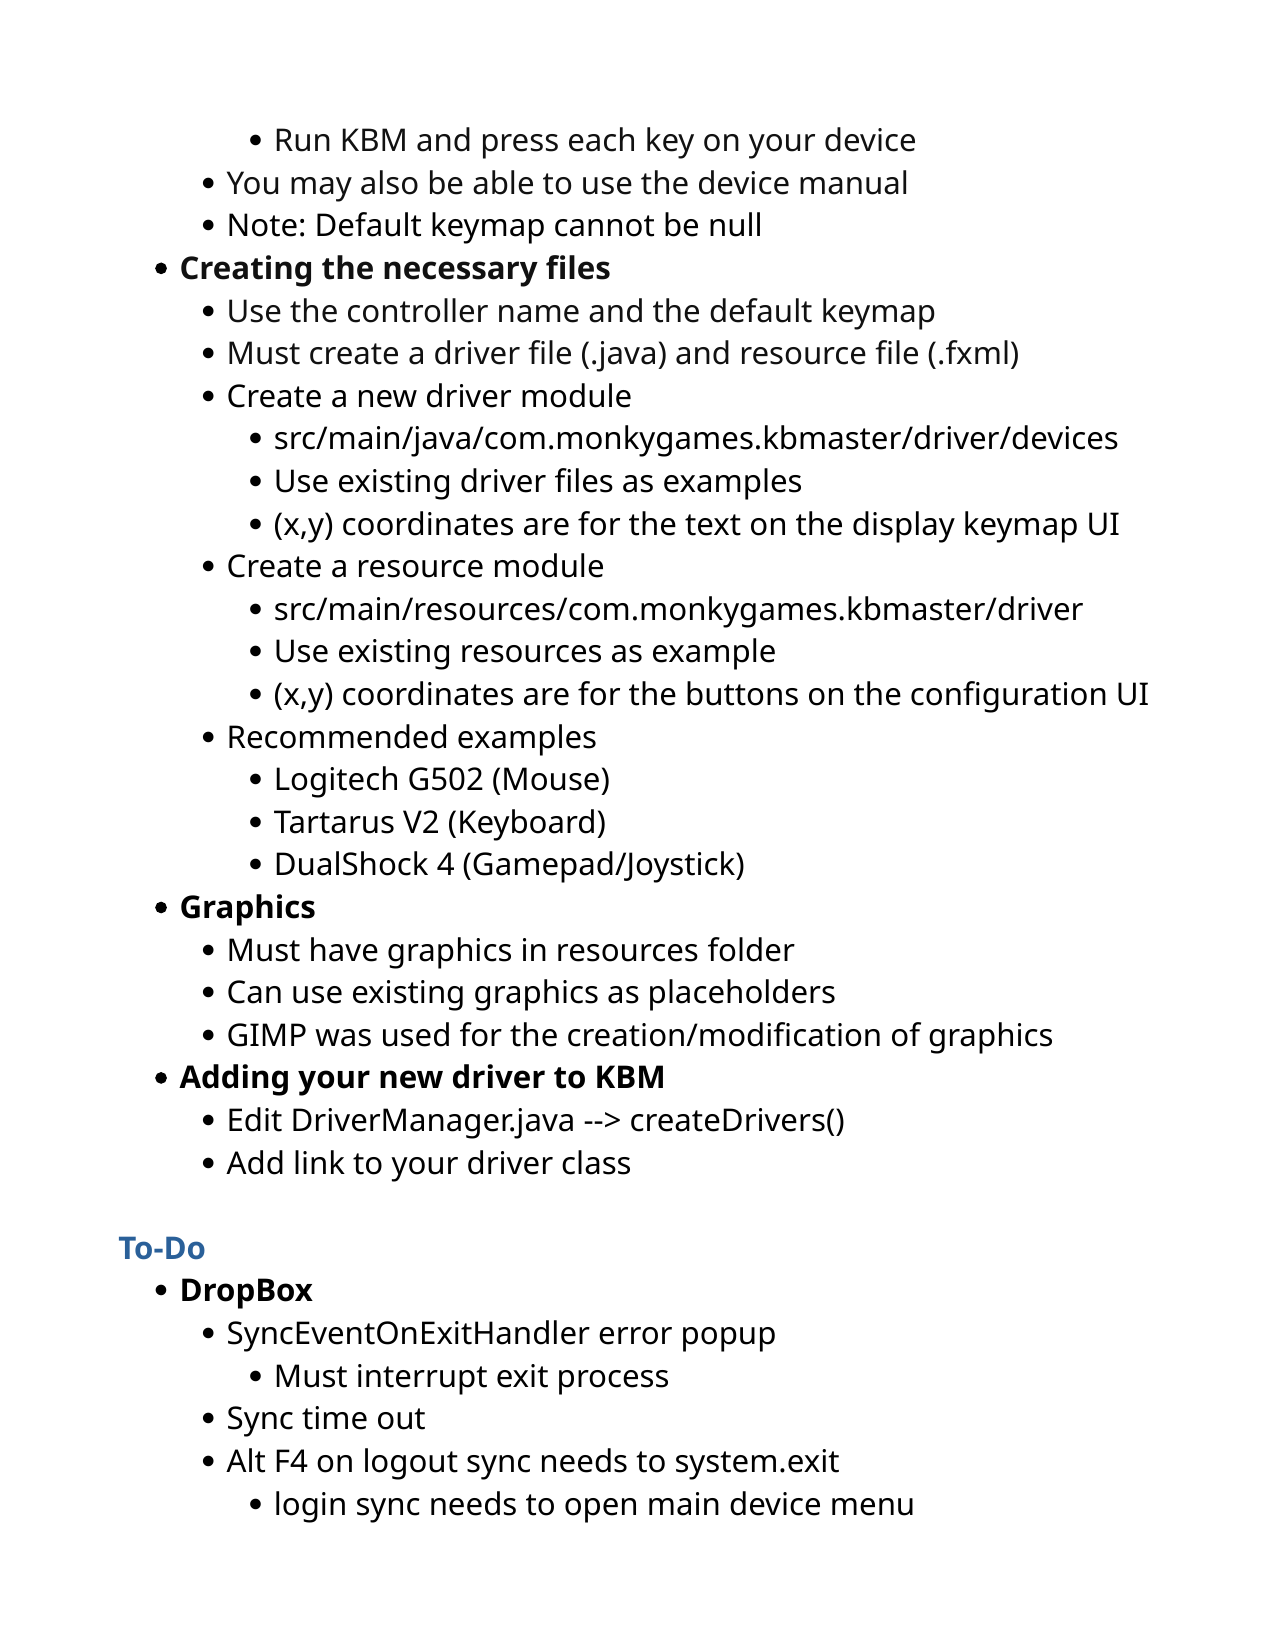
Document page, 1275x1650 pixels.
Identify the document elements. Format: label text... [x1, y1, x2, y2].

list Recommended examples [203, 714, 1157, 757]
list Use existing driver files as examples [250, 459, 1157, 502]
list login sync needs to open main device menu [250, 1481, 1157, 1524]
list Adding your new driver to KBM [156, 1055, 1157, 1098]
list Sync time out [203, 1396, 1157, 1439]
list Creating the necessary files [156, 246, 1157, 288]
list Create a new driver module [203, 374, 1157, 416]
list DropBox [156, 1268, 1157, 1311]
list Logitech G502 (Mouse) [250, 757, 1157, 800]
list Tartarus V2 (Keyboard) [250, 800, 1157, 842]
list GIMP was used for the creation/modification of graphics [203, 1013, 1157, 1055]
list (x,y) coordinates are for the text on the display keymap UI [250, 502, 1157, 544]
list src/main/resources/com.monkygames.kbmaster/driver [250, 587, 1157, 629]
list Use the controller name and the default keymap [203, 288, 1157, 331]
list Must interrupt exit process [250, 1354, 1157, 1396]
list Alt F4 on logout sync needs to system.exit [203, 1439, 1157, 1481]
list Note: Default keymap cannot be null [203, 203, 1157, 246]
list You may also be able to use the device manual [203, 161, 1157, 203]
list Must create a driver file (.java) and resource file (.fxml) [203, 331, 1157, 374]
list Use existing resources as example [250, 629, 1157, 672]
list Graphics [156, 885, 1157, 928]
list Can use existing graphics as placeholders [203, 970, 1157, 1013]
list Must have graphics in resources folder [203, 928, 1157, 970]
list Add link to your driver class [203, 1141, 1157, 1183]
text To-Do [118, 1226, 1157, 1268]
list Edit DriverManager.java --> createDrivers() [203, 1098, 1157, 1141]
list SyncEventOnExitHandler error popup [203, 1311, 1157, 1354]
list DualShock 4 (Gamepad/Joystick) [250, 842, 1157, 885]
list (x,y) coordinates are for the buttons on the configuration UI [250, 672, 1157, 714]
list Run KBM and press each key on your device [250, 118, 1157, 161]
list src/main/java/com.monkygames.kbmaster/driver/devices [250, 416, 1157, 459]
list Create a resource module [203, 544, 1157, 587]
